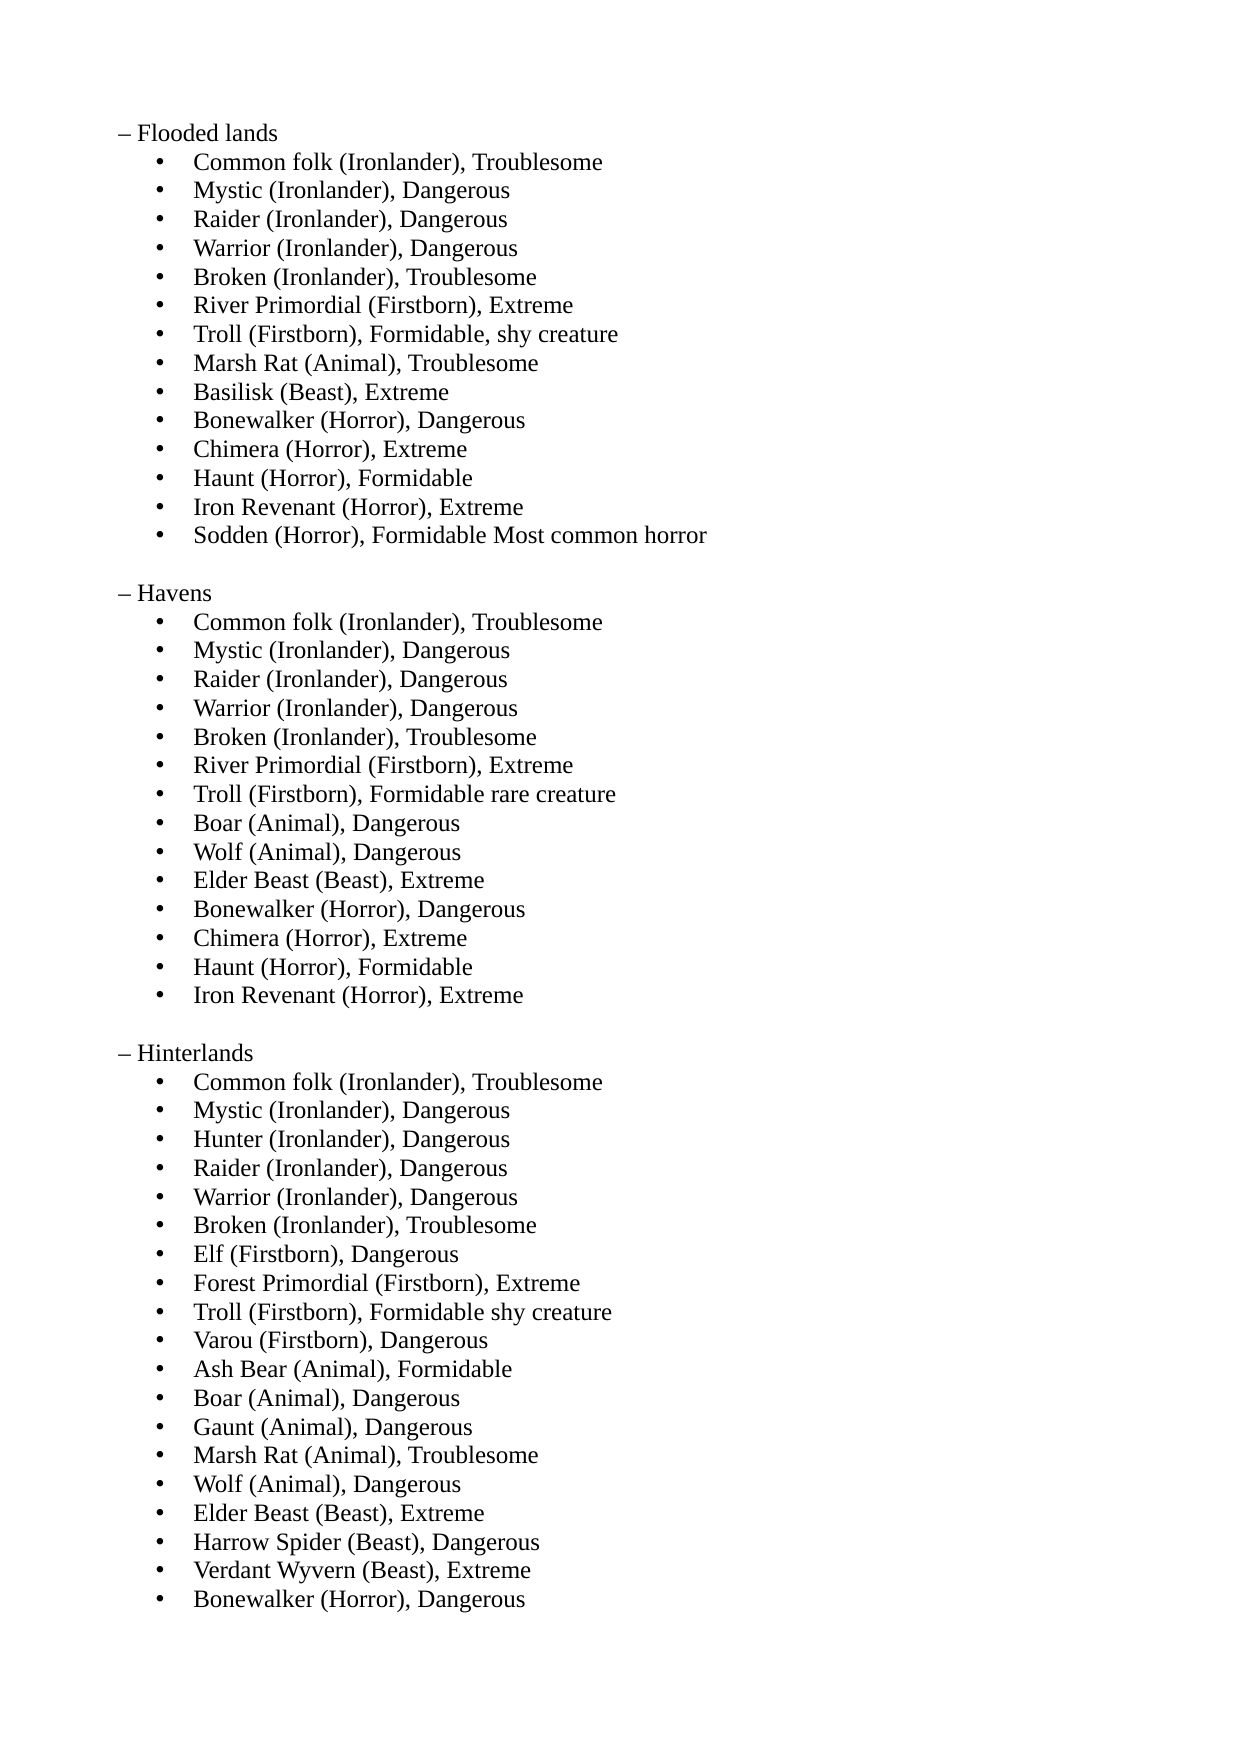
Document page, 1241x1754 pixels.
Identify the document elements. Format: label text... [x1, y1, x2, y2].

list Raider (Ironlander), Dangerous [156, 1153, 1122, 1182]
list Chimera (Horror), Extreme [156, 434, 1122, 463]
list Elder Beast (Beast), Extreme [156, 866, 1122, 894]
list Warrior (Ironlander), Dangerous [156, 693, 1122, 722]
list Broken (Ironlander), Troublesome [156, 722, 1122, 751]
list River Primordial (Firstborn), Extreme [156, 291, 1122, 319]
list Wolf (Animal), Dangerous [156, 837, 1122, 866]
list Troll (Firstborn), Formidable shy creature [156, 1297, 1122, 1326]
list Warrior (Ironlander), Dangerous [156, 1182, 1122, 1211]
list Troll (Firstborn), Formidable rare creature [156, 779, 1122, 808]
list Common folk (Ironlander), Troublesome [156, 147, 1122, 176]
list Bonewalker (Horror), Dangerous [156, 406, 1122, 434]
list Boar (Animal), Dangerous [156, 808, 1122, 837]
text – Hinterlands [118, 1038, 1122, 1067]
list Varou (Firstborn), Dangerous [156, 1326, 1122, 1354]
list Hunter (Ironlander), Dangerous [156, 1124, 1122, 1153]
list Sodden (Horror), Formidable Most common horror [156, 521, 1122, 549]
list Bonewalker (Horror), Dangerous [156, 1584, 1122, 1613]
list Iron Revenant (Horror), Extreme [156, 492, 1122, 521]
list Mystic (Ironlander), Dangerous [156, 636, 1122, 664]
list Marsh Rat (Animal), Troublesome [156, 348, 1122, 377]
list Broken (Ironlander), Troublesome [156, 1211, 1122, 1239]
list Harrow Spider (Beast), Dangerous [156, 1527, 1122, 1556]
list Verdant Wyvern (Beast), Extreme [156, 1556, 1122, 1584]
list Basilisk (Beast), Extreme [156, 377, 1122, 406]
list Wolf (Animal), Dangerous [156, 1469, 1122, 1498]
text – Flooded lands [118, 118, 1122, 147]
list Troll (Firstborn), Formidable, shy creature [156, 319, 1122, 348]
list Haunt (Horror), Formidable [156, 952, 1122, 981]
text – Havens [118, 578, 1122, 607]
list River Primordial (Firstborn), Extreme [156, 751, 1122, 779]
list Elder Beast (Beast), Extreme [156, 1498, 1122, 1527]
list Gaunt (Animal), Dangerous [156, 1412, 1122, 1441]
list Marsh Rat (Animal), Troublesome [156, 1441, 1122, 1469]
list Broken (Ironlander), Troublesome [156, 262, 1122, 291]
list Warrior (Ironlander), Dangerous [156, 233, 1122, 262]
list Common folk (Ironlander), Troublesome [156, 1067, 1122, 1096]
list Iron Revenant (Horror), Extreme [156, 981, 1122, 1009]
list Forest Primordial (Firstborn), Extreme [156, 1268, 1122, 1297]
list Ash Bear (Animal), Formidable [156, 1354, 1122, 1383]
list Bonewalker (Horror), Dangerous [156, 894, 1122, 923]
list Boar (Animal), Dangerous [156, 1383, 1122, 1412]
list Common folk (Ironlander), Troublesome [156, 607, 1122, 636]
list Chimera (Horror), Extreme [156, 923, 1122, 952]
list Mystic (Ironlander), Dangerous [156, 176, 1122, 204]
list Elf (Firstborn), Dangerous [156, 1239, 1122, 1268]
list Mystic (Ironlander), Dangerous [156, 1096, 1122, 1124]
list Raider (Ironlander), Dangerous [156, 664, 1122, 693]
list Haunt (Horror), Formidable [156, 463, 1122, 492]
list Raider (Ironlander), Dangerous [156, 204, 1122, 233]
